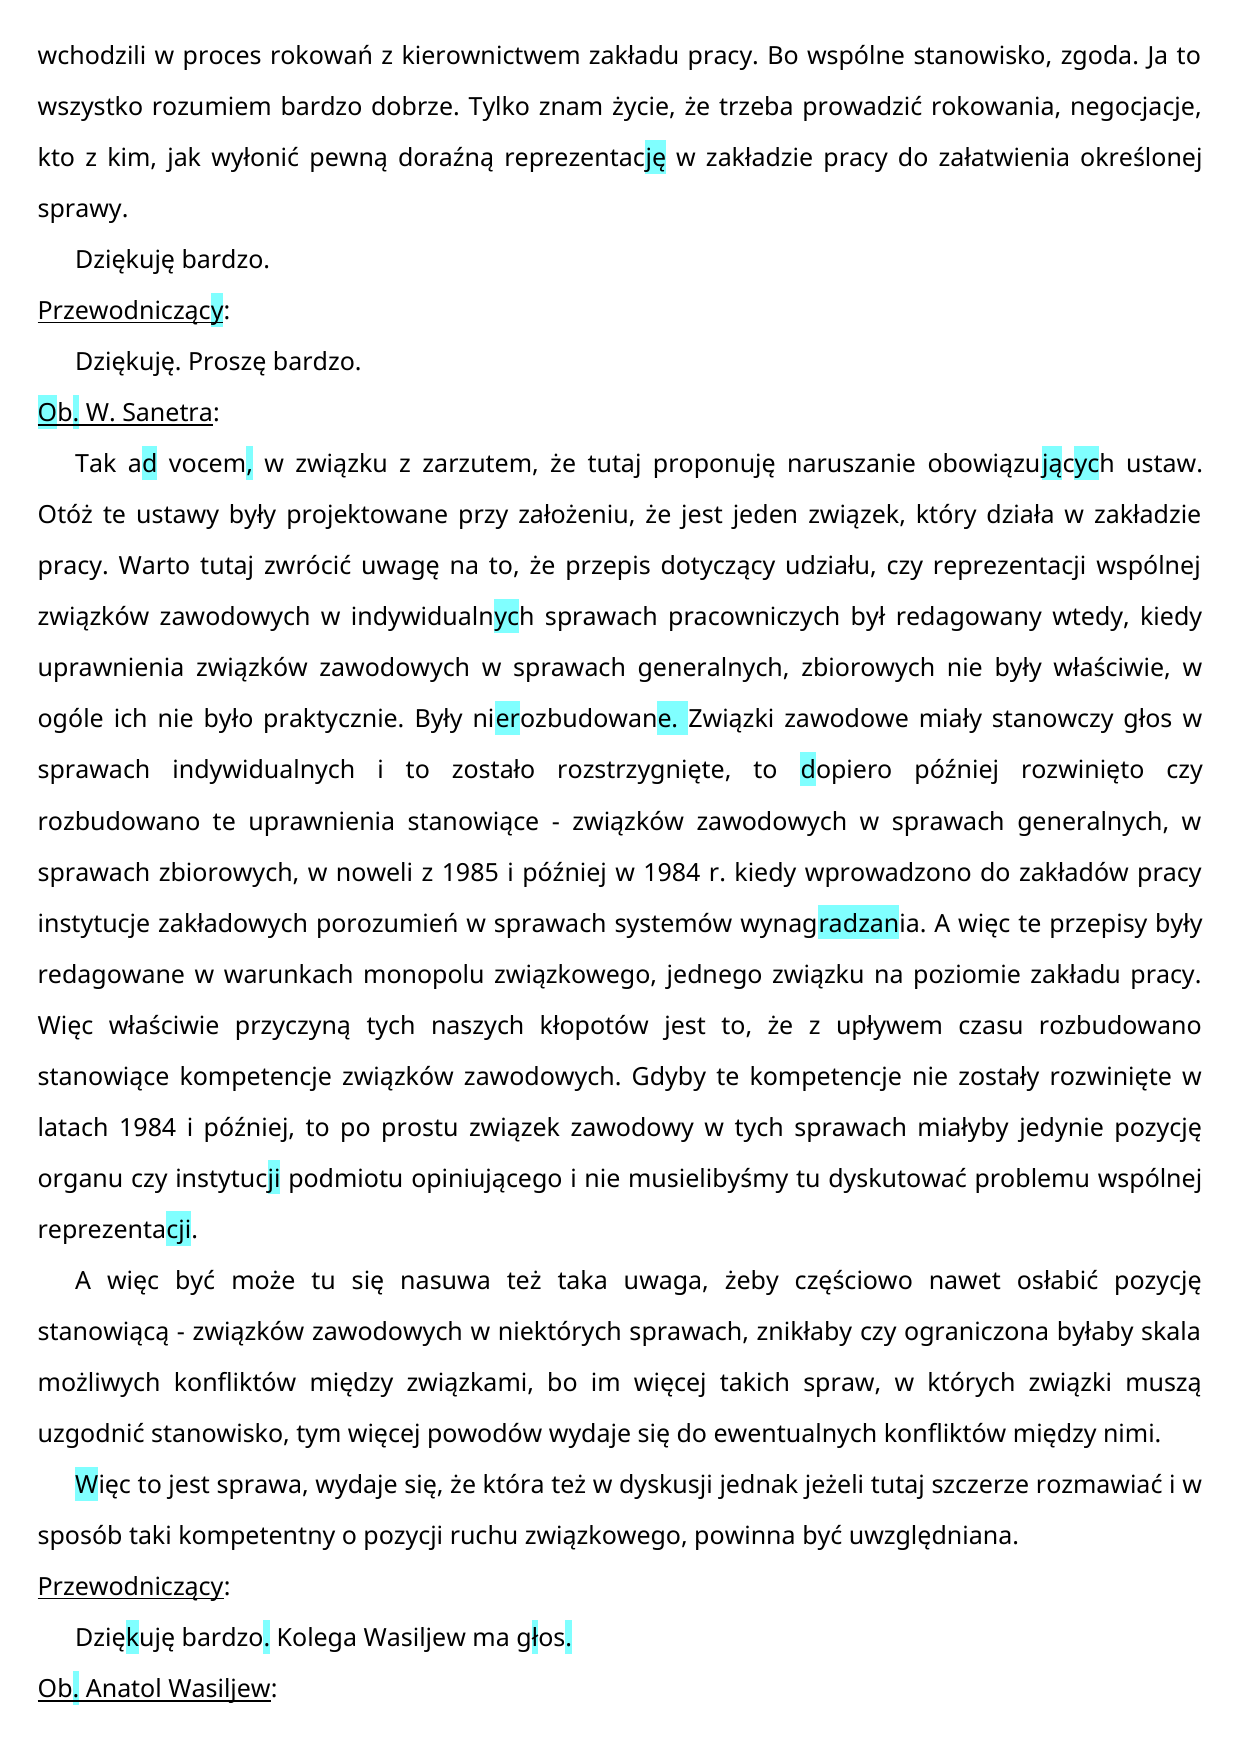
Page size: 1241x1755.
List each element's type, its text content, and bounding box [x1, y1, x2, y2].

text A więc być może tu się nasuwa też taka uwaga, żeby częściowo nawet osłabić pozycję stanowiącą - związków zawodowych w niektórych sprawach, znikłaby czy ograniczona byłaby skala możliwych konfliktów między związkami, bo im więcej takich spraw, w których związki muszą uzgodnić stanowisko, tym więcej powodów wydaje się do ewentualnych konfliktów między nimi. [37, 1262, 1203, 1450]
text Ob. Anatol Wasiljew: [37, 1671, 1203, 1705]
text Tak ad vocem, w związku z zarzutem, że tutaj proponuję naruszanie obowiązujących ustaw. Otóż te ustawy były projektowane przy założeniu, że jest jeden związek, który działa w zakładzie pracy. Warto tutaj zwrócić uwagę na to, że przepis dotyczący udziału, czy reprezentacji wspólnej związków zawodowych w indywidualnych sprawach pracowniczych był redagowany wtedy, kiedy uprawnienia związków zawodowych w sprawach generalnych, zbiorowych nie były właściwie, w ogóle ich nie było praktycznie. Były nierozbudowane. Związki zawodowe miały stanowczy głos w sprawach indywidualnych i to zostało rozstrzygnięte, to dopiero później rozwinięto czy rozbudowano te uprawnienia stanowiące - związków zawodowych w sprawach generalnych, w sprawach zbiorowych, w noweli z 1985 i później w 1984 r. kiedy wprowadzono do zakładów pracy instytucje zakładowych porozumień w sprawach systemów wynagradzania. A więc te przepisy były redagowane w warunkach monopolu związkowego, jednego związku na poziomie zakładu pracy. Więc właściwie przyczyną tych naszych kłopotów jest to, że z upływem czasu rozbudowano stanowiące kompetencje związków zawodowych. Gdyby te kompetencje nie zostały rozwinięte w latach 1984 i później, to po prostu związek zawodowy w tych sprawach miałyby jedynie pozycję organu czy instytucji podmiotu opiniującego i nie musielibyśmy tu dyskutować problemu wspólnej reprezentacji. [37, 446, 1203, 1246]
text Dziękuję bardzo. [37, 242, 1203, 276]
text wchodzili w proces rokowań z kierownictwem zakładu pracy. Bo wspólne stanowisko, zgoda. Ja to wszystko rozumiem bardzo dobrze. Tylko znam życie, że trzeba prowadzić rokowania, negocjacje, kto z kim, jak wyłonić pewną doraźną reprezentację w zakładzie pracy do załatwienia określonej sprawy. [37, 37, 1203, 225]
text Przewodniczący: [37, 1569, 1203, 1603]
text Dziękuję. Proszę bardzo. [37, 344, 1203, 378]
text Więc to jest sprawa, wydaje się, że która też w dyskusji jednak jeżeli tutaj szczerze rozmawiać i w sposób taki kompetentny o pozycji ruchu związkowego, powinna być uwzględniana. [37, 1467, 1203, 1552]
text Ob. W. Sanetra: [37, 395, 1203, 429]
text Dziękuję bardzo. Kolega Wasiljew ma głos. [37, 1620, 1203, 1654]
text Przewodniczący: [37, 293, 1203, 327]
